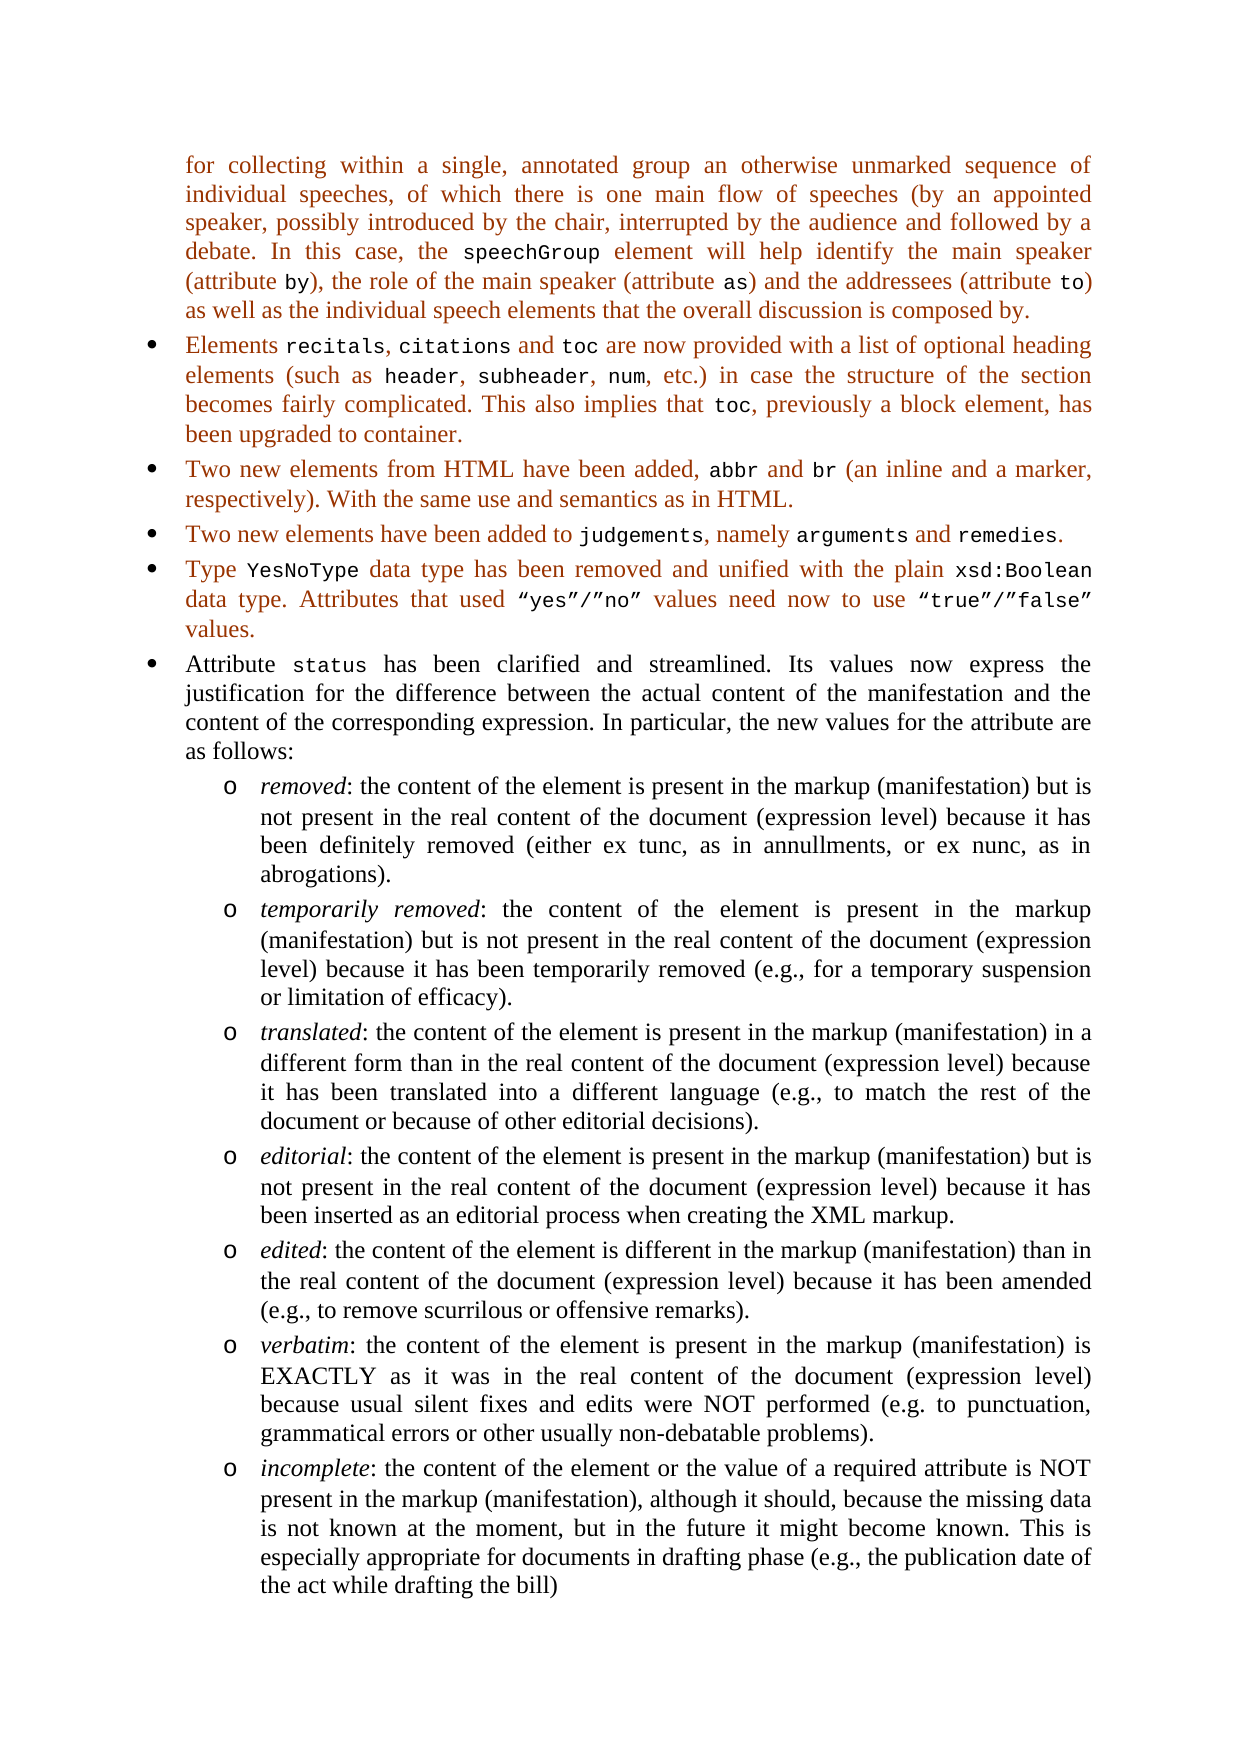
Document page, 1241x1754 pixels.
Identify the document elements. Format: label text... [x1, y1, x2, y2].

list verbatim: the content of the element is present in the markup (manifestation) is EXACTLY as it was in the real content of the document (expression level) because usual silent fixes and edits were NOT performed (e.g. to punctuation, grammatical errors or other usually non-debatable problems). [223, 1330, 1092, 1447]
list translated: the content of the element is present in the markup (manifestation) in a different form than in the real content of the document (expression level) because it has been translated into a different language (e.g., to match the rest of the document or because of other editorial decisions). [223, 1017, 1092, 1134]
list incomplete: the content of the element or the value of a required attribute is NOT present in the markup (manifestation), although it should, because the missing data is not known at the moment, but in the future it might become known. This is especially appropriate for documents in drafting phase (e.g., the publication date of the act while drafting the bill) [223, 1453, 1092, 1599]
list edited: the content of the element is different in the markup (manifestation) than in the real content of the document (expression level) because it has been amended (e.g., to remove scurrilous or offensive remarks). [223, 1235, 1092, 1324]
list Elements recitals, citations and toc are now provided with a list of optional heading elements (such as header, subheader, num, etc.) in case the structure of the section becomes fairly complicated. This also implies that toc, previously a block element, has been upgraded to container. [148, 330, 1092, 448]
list for collecting within a single, annotated group an otherwise unmarked sequence of individual speeches, of which there is one main flow of speeches (by an appointed speaker, possibly introduced by the chair, interrupted by the audience and followed by a debate. In this case, the speechGroup element will help identify the main speaker (attribute by), the role of the main speaker (attribute as) and the addressees (attribute to) as well as the individual speech elements that the overall discussion is composed by. [148, 150, 1092, 324]
list Type YesNoType data type has been removed and unified with the plain xsd:Boolean data type. Attributes that used “yes”/”no” values need now to use “true”/”false” values. [148, 554, 1092, 642]
list temporarily removed: the content of the element is present in the markup (manifestation) but is not present in the real content of the document (expression level) because it has been temporarily removed (e.g., for a temporary suspension or limitation of efficacy). [223, 894, 1092, 1011]
list editorial: the content of the element is present in the markup (manifestation) but is not present in the real content of the document (expression level) because it has been inserted as an editorial process when creating the XML markup. [223, 1141, 1092, 1229]
list removed: the content of the element is present in the markup (manifestation) but is not present in the real content of the document (expression level) because it has been definitely removed (either ex tunc, as in annullments, or ex nunc, as in abrogations). [223, 771, 1092, 888]
list Two new elements have been added to judgements, namely arguments and remedies. [148, 519, 1092, 548]
list Attribute status has been clarified and streamlined. Its values now express the justification for the difference between the actual content of the manifestation and the content of the corresponding expression. In particular, the new values for the attribute are as follows: [148, 649, 1092, 764]
list Two new elements from HTML have been added, abbr and br (an inline and a marker, respectively). With the same use and semantics as in HTML. [148, 454, 1092, 512]
